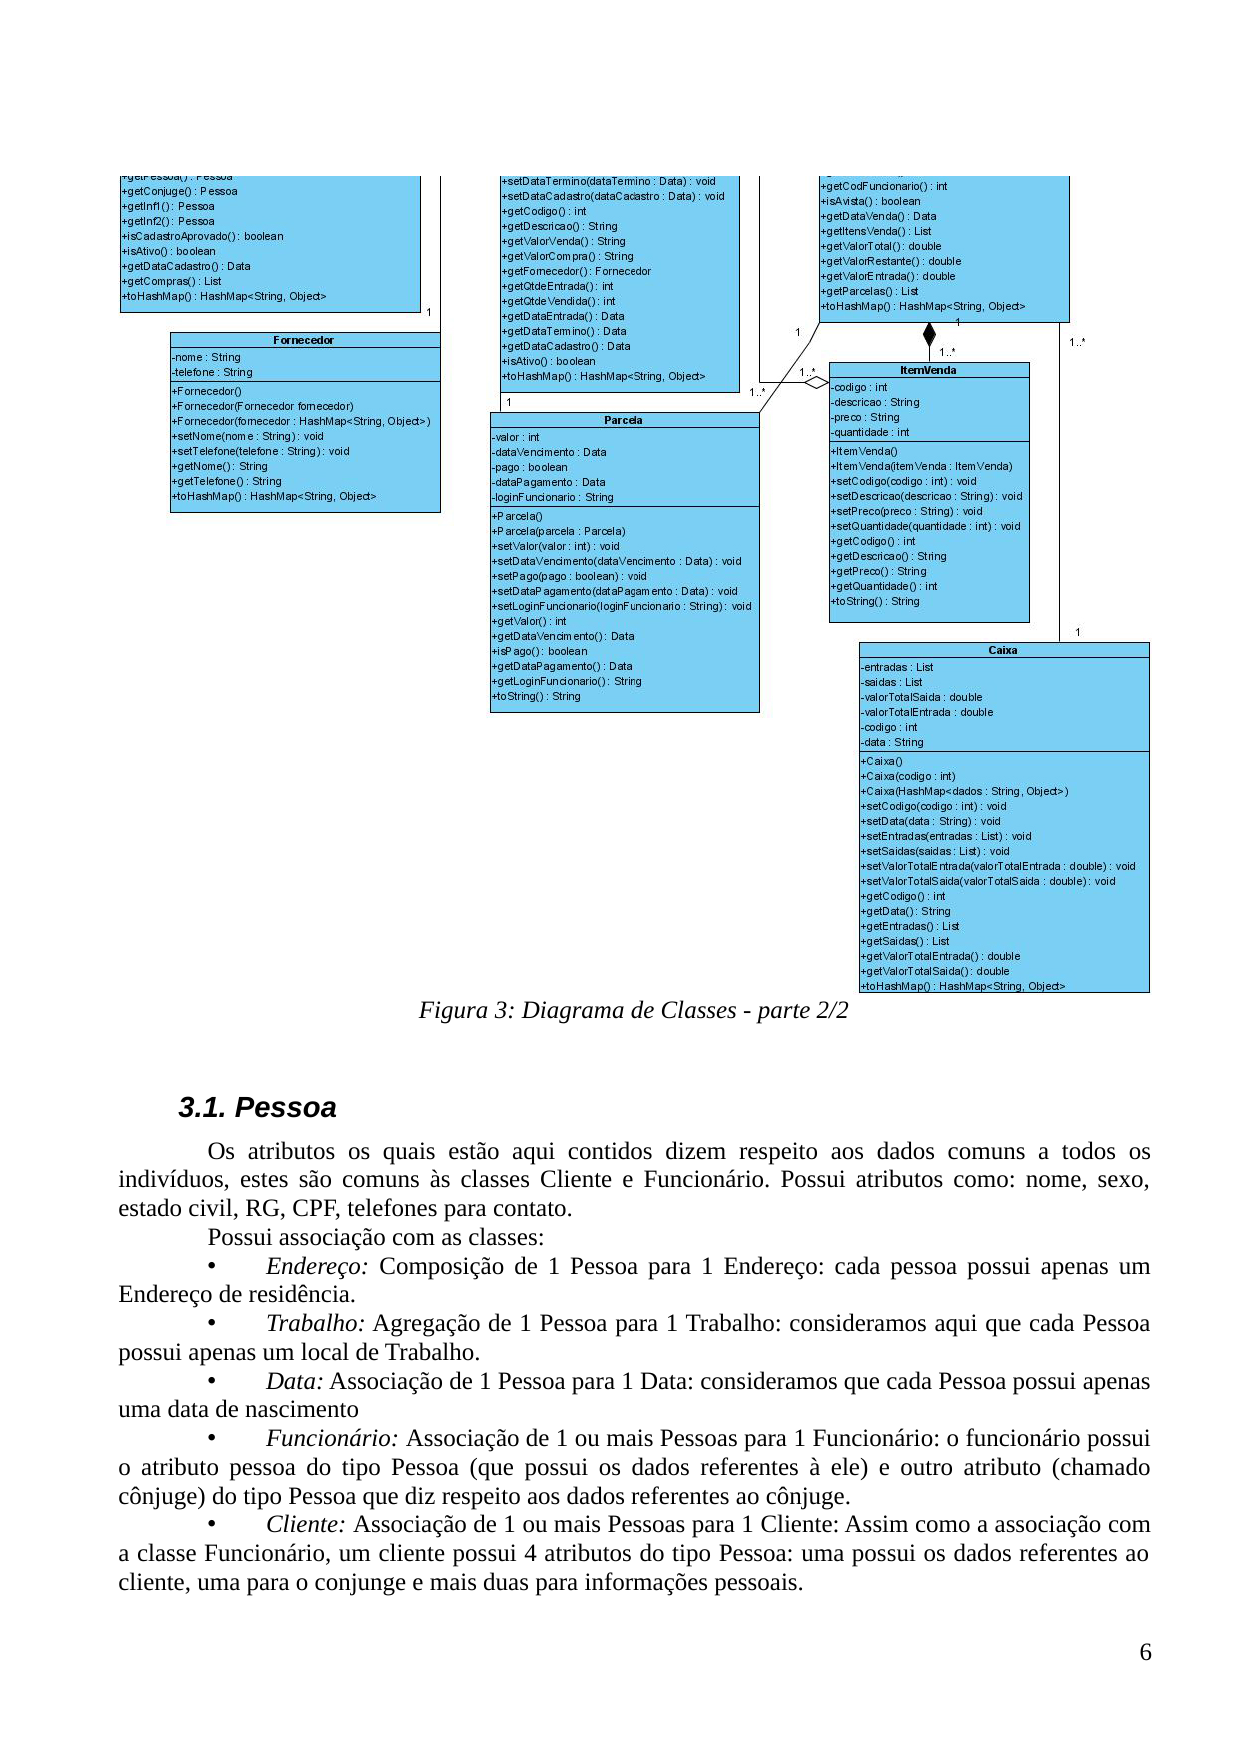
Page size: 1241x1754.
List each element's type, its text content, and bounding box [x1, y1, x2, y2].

picture [118, 176, 1152, 995]
list Endereço: Composição de 1 Pessoa para 1 Endereço: cada pessoa possui apenas um Endereço de residência. [118, 1251, 1152, 1308]
list Funcionário: Associação de 1 ou mais Pessoas para 1 Funcionário: o funcionário possui o atributo pessoa do tipo Pessoa (que possui os dados referentes à ele) e outro atributo (chamado cônjuge) do tipo Pessoa que diz respeito aos dados referentes ao cônjuge. [118, 1423, 1152, 1509]
text Possui associação com as classes: [118, 1222, 1152, 1251]
list Trabalho: Agregação de 1 Pessoa para 1 Trabalho: consideramos aqui que cada Pessoa possui apenas um local de Trabalho. [118, 1308, 1152, 1366]
text Os atributos os quais estão aqui contidos dizem respeito aos dados comuns a todos os indivíduos, estes são comuns às classes Cliente e Funcionário. Possui atributos como: nome, sexo, estado civil, RG, CPF, telefones para contato. [118, 1136, 1152, 1222]
text Figura 3: Diagrama de Classes - parte 2/2 [118, 995, 1152, 1023]
subtitle 3.1. Pessoa [118, 1090, 1152, 1123]
list Cliente: Associação de 1 ou mais Pessoas para 1 Cliente: Assim como a associação com a classe Funcionário, um cliente possui 4 atributos do tipo Pessoa: uma possui os dados referentes ao cliente, uma para o conjunge e mais duas para informações pessoais. [118, 1509, 1152, 1596]
list Data: Associação de 1 Pessoa para 1 Data: consideramos que cada Pessoa possui apenas uma data de nascimento [118, 1366, 1152, 1423]
